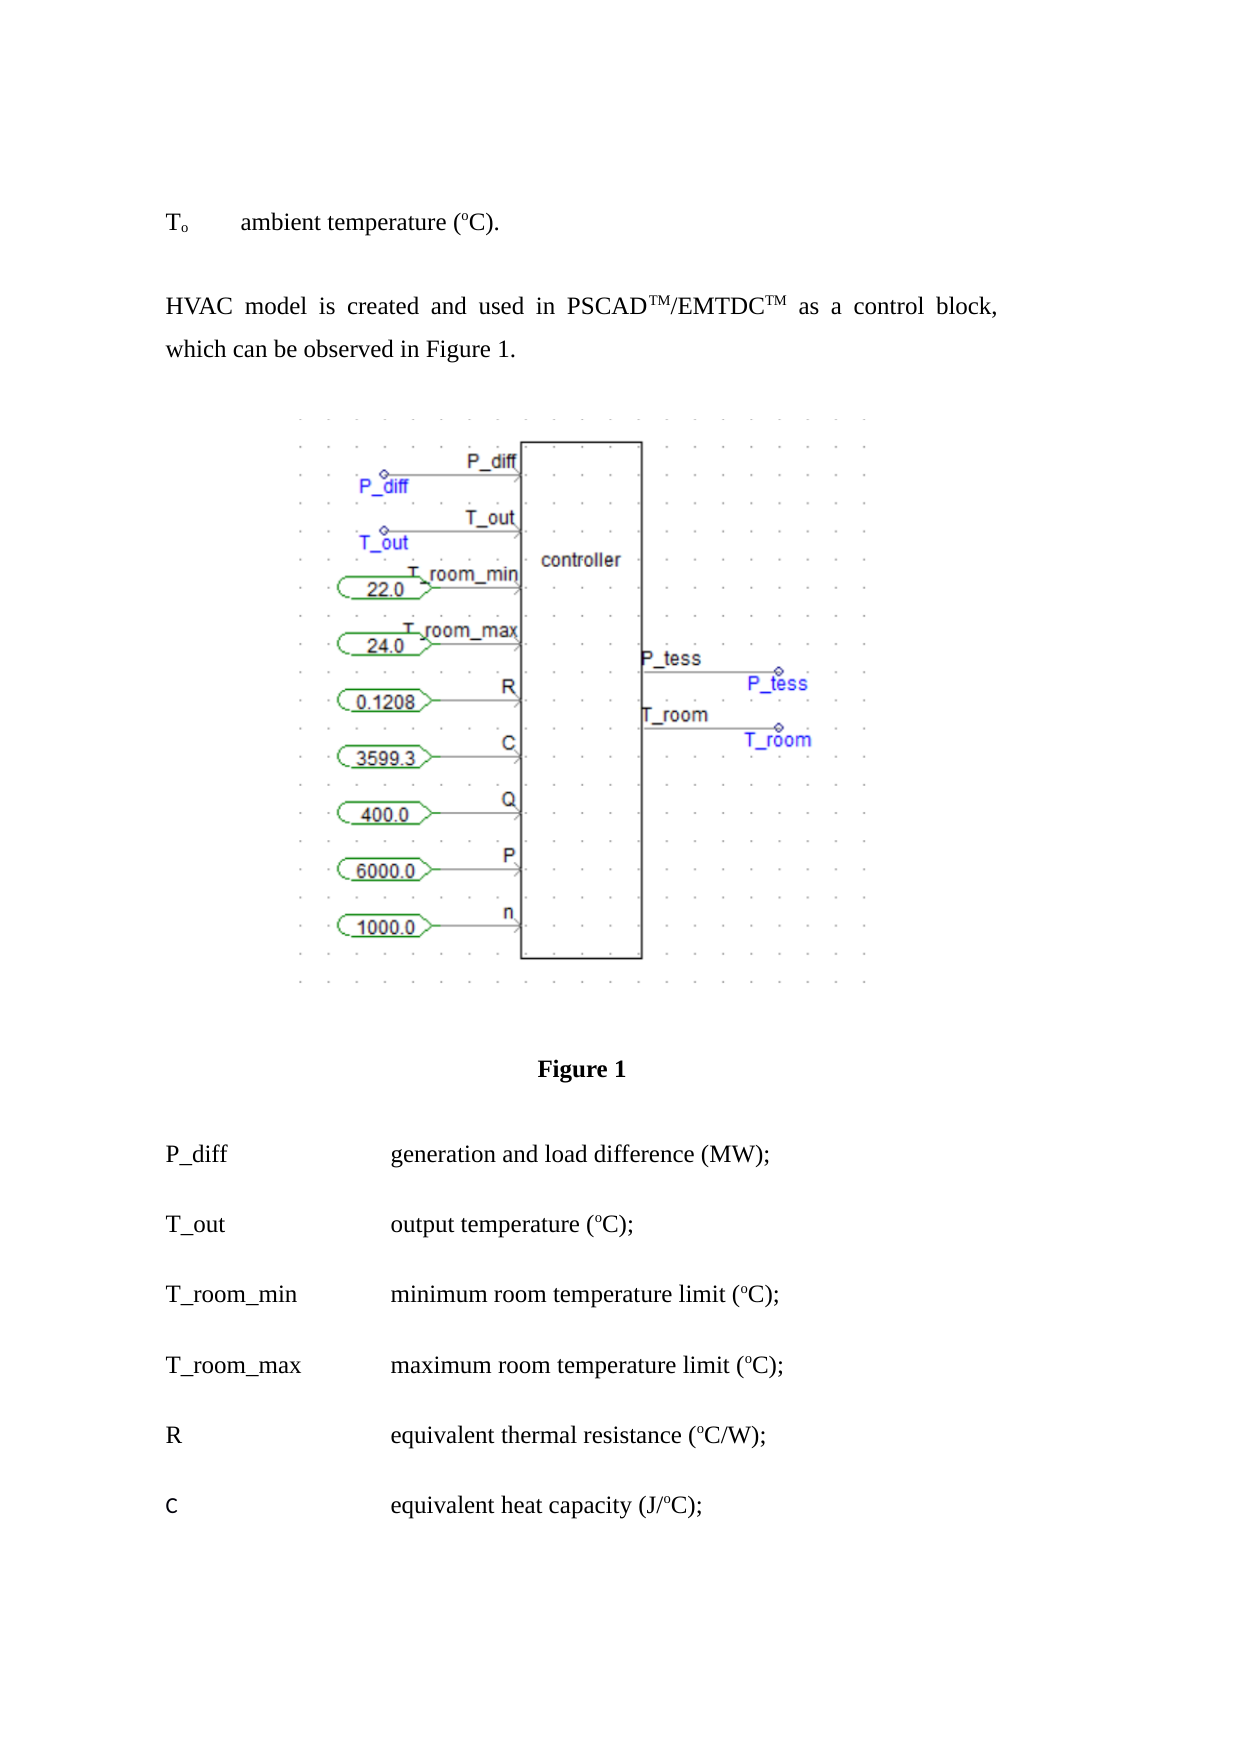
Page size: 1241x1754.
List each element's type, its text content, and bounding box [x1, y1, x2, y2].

text R equivalent thermal resistance (oC/W); [165, 1420, 998, 1449]
text T_out output temperature (oC); [165, 1209, 998, 1238]
text C equivalent heat capacity (J/oC); [165, 1490, 998, 1519]
text P_diff generation and load difference (MW); [165, 1139, 998, 1168]
picture [297, 419, 867, 984]
text Figure 1 [165, 419, 998, 1083]
text To ambient temperature (oC). [165, 207, 998, 236]
text T_room_max maximum room temperature limit (oC); [165, 1350, 998, 1378]
text HVAC model is created and used in PSCADTM/EMTDCTM as a control block, which can be observed in Figure 1. [165, 291, 998, 363]
text T_room_min minimum room temperature limit (oC); [165, 1279, 998, 1308]
